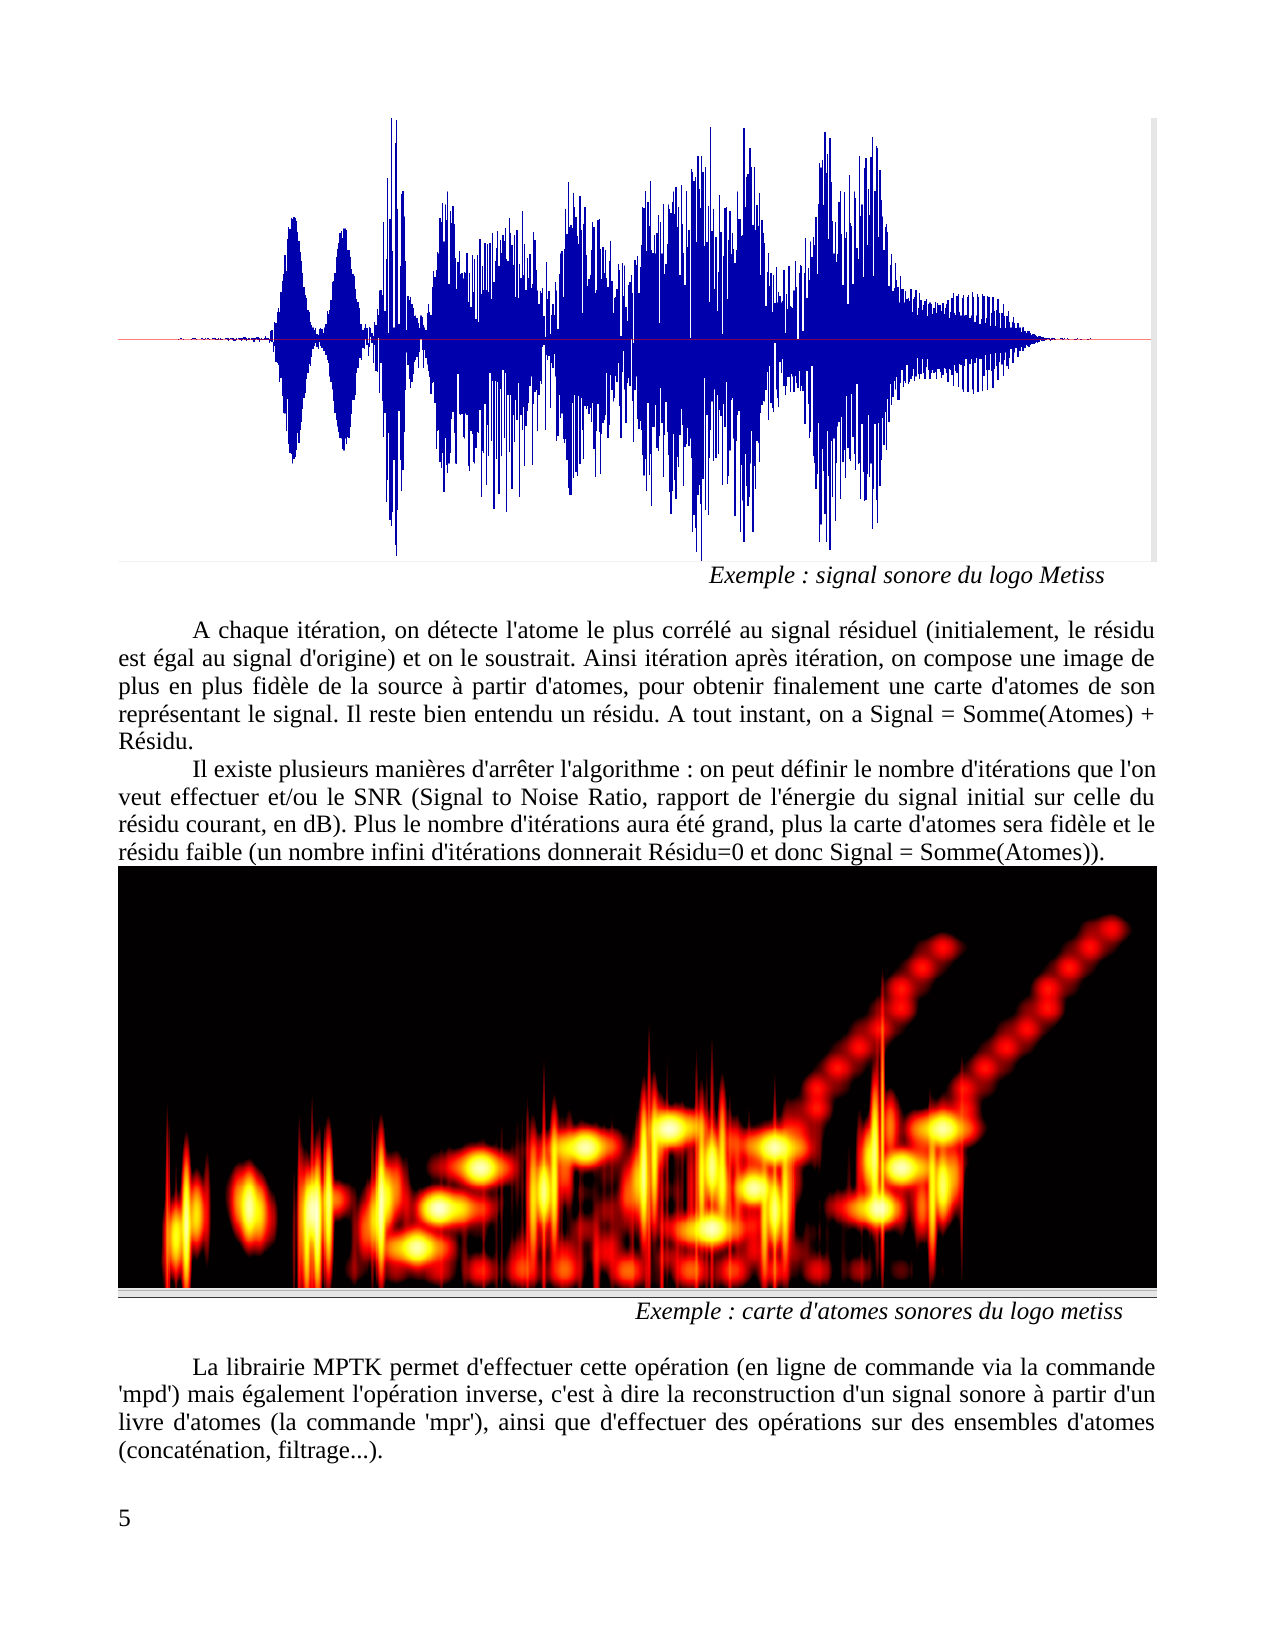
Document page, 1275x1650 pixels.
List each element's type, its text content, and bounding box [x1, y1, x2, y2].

text Exemple : carte d'atomes sonores du logo metiss [118, 1298, 1157, 1325]
text A chaque itération, on détecte l'atome le plus corrélé au signal résiduel (initialement, le résidu est égal au signal d'origine) et on le soustrait. Ainsi itération après itération, on compose une image de plus en plus fidèle de la source à partir d'atomes, pour obtenir finalement une carte d'atomes de son représentant le signal. Il reste bien entendu un résidu. A tout instant, on a Signal = Somme(Atomes) + Résidu. [118, 617, 1157, 755]
picture [118, 118, 1157, 562]
text La librairie MPTK permet d'effectuer cette opération (en ligne de commande via la commande 'mpd') mais également l'opération inverse, c'est à dire la reconstruction d'un signal sonore à partir d'un livre d'atomes (la commande 'mpr'), ainsi que d'effectuer des opérations sur des ensembles d'atomes (concaténation, filtrage...). [118, 1353, 1157, 1463]
text Il existe plusieurs manières d'arrêter l'algorithme : on peut définir le nombre d'itérations que l'on veut effectuer et/ou le SNR (Signal to Noise Ratio, rapport de l'énergie du signal initial sur celle du résidu courant, en dB). Plus le nombre d'itérations aura été grand, plus la carte d'atomes sera fidèle et le résidu faible (un nombre infini d'itérations donnerait Résidu=0 et donc Signal = Somme(Atomes)). [118, 755, 1157, 866]
text Exemple : signal sonore du logo Metiss [118, 562, 1157, 589]
picture [118, 866, 1157, 1298]
